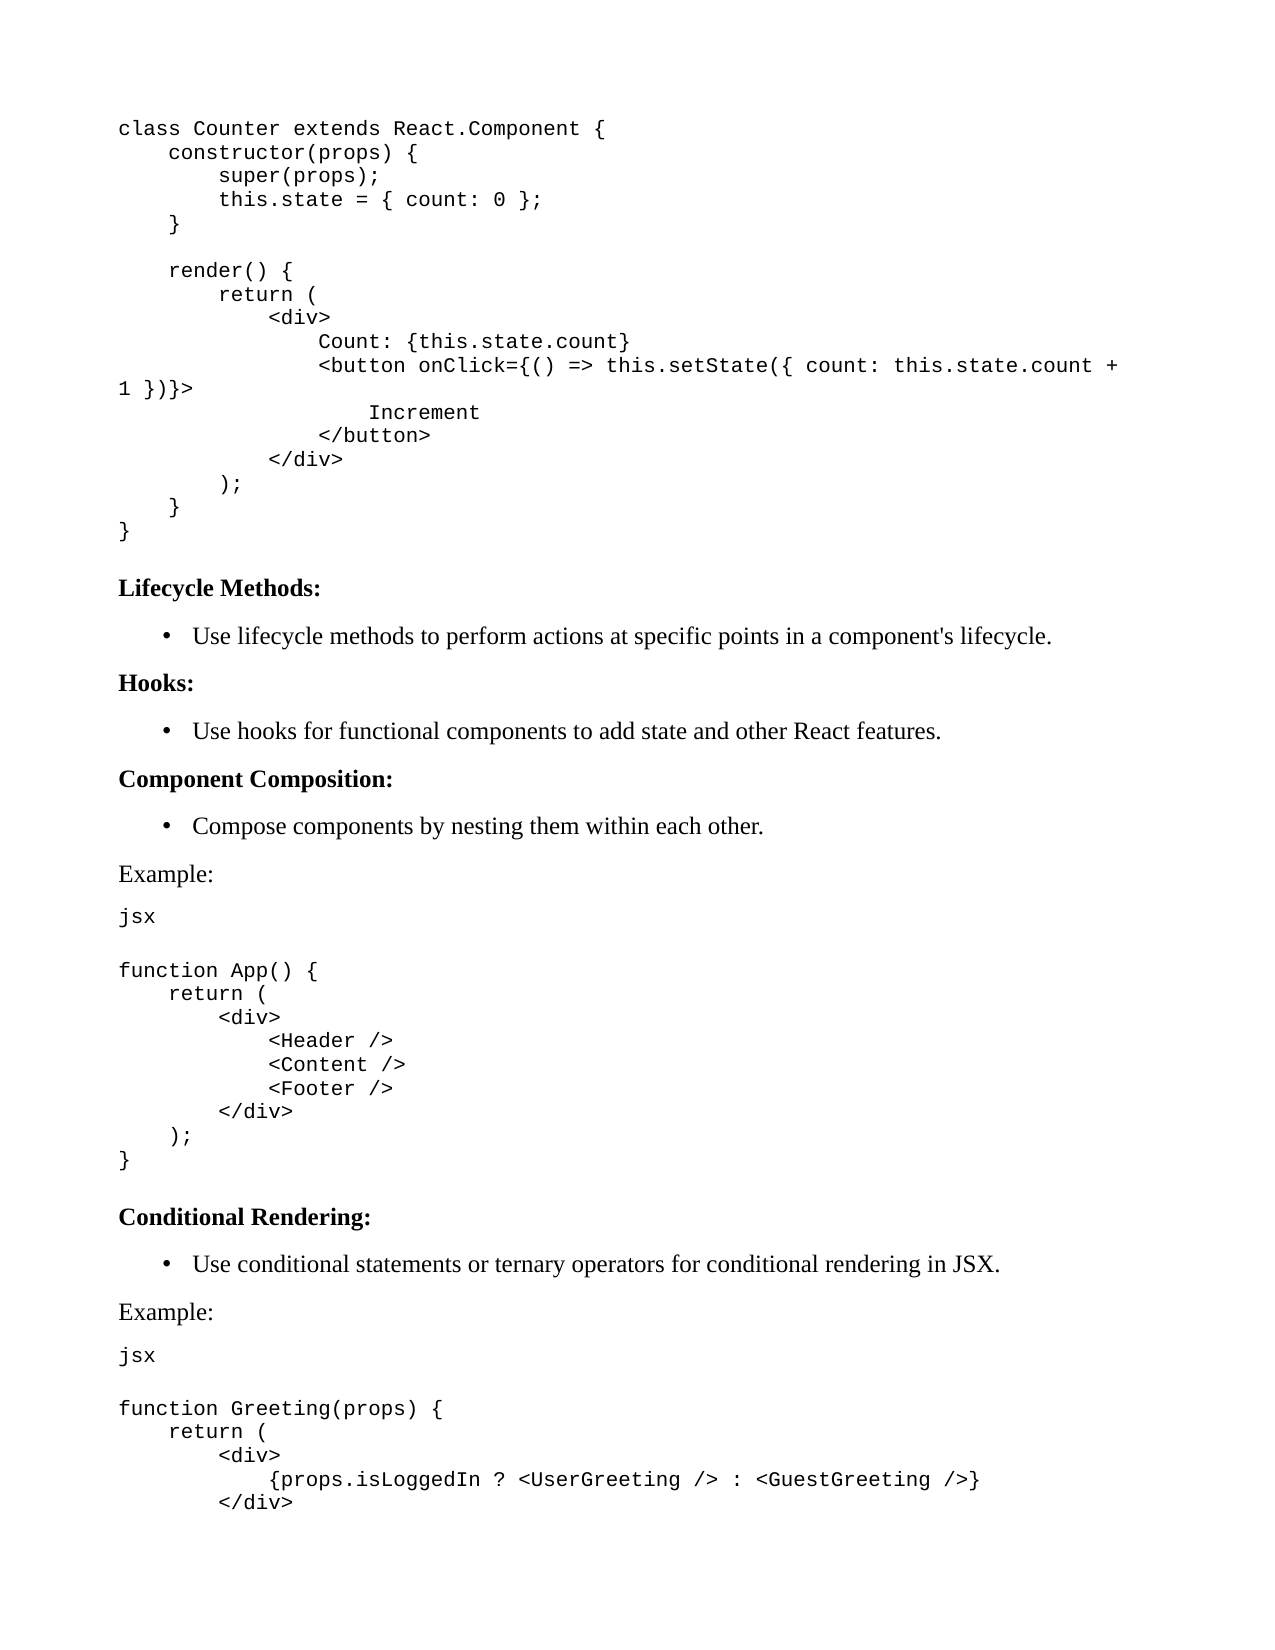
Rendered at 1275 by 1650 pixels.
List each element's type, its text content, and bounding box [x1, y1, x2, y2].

text </div> [118, 1101, 1157, 1125]
text </button> [118, 426, 1157, 449]
text super(props); [118, 165, 1157, 189]
text {props.isLoggedIn ? <UserGreeting /> : <GuestGreeting />} [118, 1469, 1157, 1492]
text } [118, 213, 1157, 236]
text Example: [118, 1297, 1157, 1326]
text </div> [118, 449, 1157, 473]
text <button onClick={() => this.setState({ count: this.state.count + 1 })}> [118, 354, 1157, 402]
text <Content /> [118, 1054, 1157, 1078]
text Increment [118, 402, 1157, 426]
text Count: {this.state.count} [118, 331, 1157, 354]
text class Counter extends React.Component { [118, 118, 1157, 142]
text return ( [118, 1421, 1157, 1445]
list Compose components by nesting them within each other. [162, 811, 1157, 840]
text Lifecycle Methods: [118, 573, 1157, 602]
text function App() { [118, 959, 1157, 983]
text constructor(props) { [118, 142, 1157, 165]
text } [118, 1149, 1157, 1172]
text Component Composition: [118, 764, 1157, 792]
list Use hooks for functional components to add state and other React features. [162, 716, 1157, 745]
text } [118, 520, 1157, 544]
text ); [118, 1125, 1157, 1149]
text <Header /> [118, 1031, 1157, 1054]
text render() { [118, 260, 1157, 284]
text Conditional Rendering: [118, 1202, 1157, 1231]
text function Greeting(props) { [118, 1398, 1157, 1421]
list Use lifecycle methods to perform actions at specific points in a component's lifecycle. [162, 621, 1157, 649]
text Example: [118, 859, 1157, 888]
text jsx [118, 1345, 1157, 1368]
text jsx [118, 906, 1157, 930]
text this.state = { count: 0 }; [118, 189, 1157, 213]
text } [118, 496, 1157, 520]
text <Footer /> [118, 1078, 1157, 1101]
list Use conditional statements or ternary operators for conditional rendering in JSX. [162, 1249, 1157, 1278]
text ); [118, 473, 1157, 496]
text return ( [118, 284, 1157, 307]
text return ( [118, 983, 1157, 1007]
text <div> [118, 1445, 1157, 1469]
text <div> [118, 1007, 1157, 1031]
text Hooks: [118, 668, 1157, 697]
text </div> [118, 1492, 1157, 1516]
text <div> [118, 307, 1157, 331]
